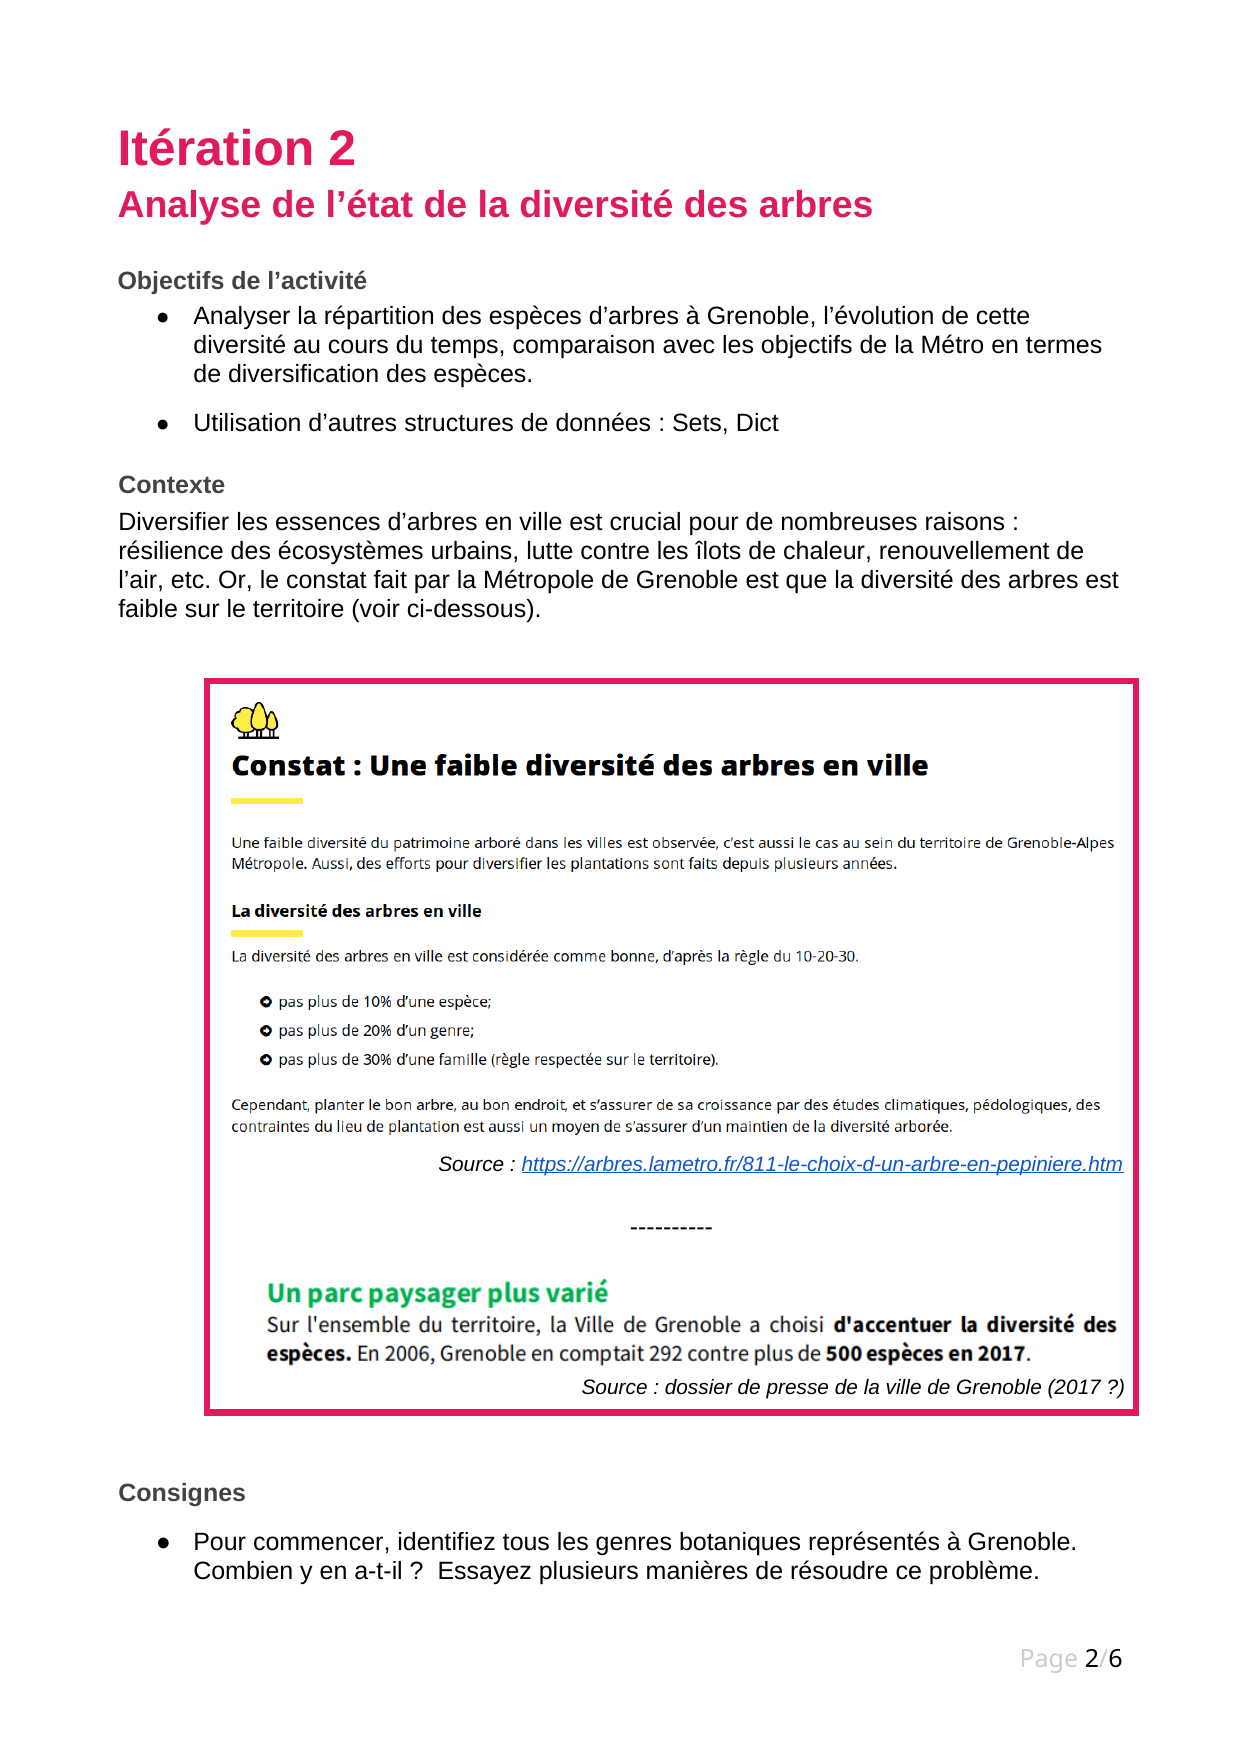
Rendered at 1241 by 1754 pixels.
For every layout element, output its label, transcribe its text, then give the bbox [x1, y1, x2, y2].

text Diversifier les essences d’arbres en ville est crucial pour de nombreuses raisons : résilience des écosystèmes urbains, lutte contre les îlots de chaleur, renouvellement de l’air, etc. Or, le constat fait par la Métropole de Grenoble est que la diversité des arbres est faible sur le territoire (voir ci-dessous). [118, 507, 1122, 622]
title Itération 2 [117, 118, 1122, 176]
table_header Source : https://arbres.lametro.fr/811-le-choix-d-un-arbre-en-pepiniere.htm ---------- Source : dossier de presse de la ville de Grenoble (2017 ?) [210, 684, 1133, 1409]
list Pour commencer, identifiez tous les genres botaniques représentés à Grenoble. Combien y en a-t-il ? Essayez plusieurs manières de résoudre ce problème. [156, 1527, 1122, 1585]
picture [217, 694, 1125, 1147]
list Analyser la répartition des espèces d’arbres à Grenoble, l’évolution de cette diversité au cours du temps, comparaison avec les objectifs de la Métro en termes de diversification des espèces. [156, 301, 1122, 387]
title Analyse de l’état de la diversité des arbres [117, 182, 1122, 225]
list Utilisation d’autres structures de données : Sets, Dict [156, 408, 1122, 437]
title Objectifs de l’activité [117, 266, 1122, 295]
picture [262, 1277, 1126, 1370]
subtitle Contexte [118, 470, 1122, 499]
subtitle Consignes [118, 1478, 1122, 1506]
